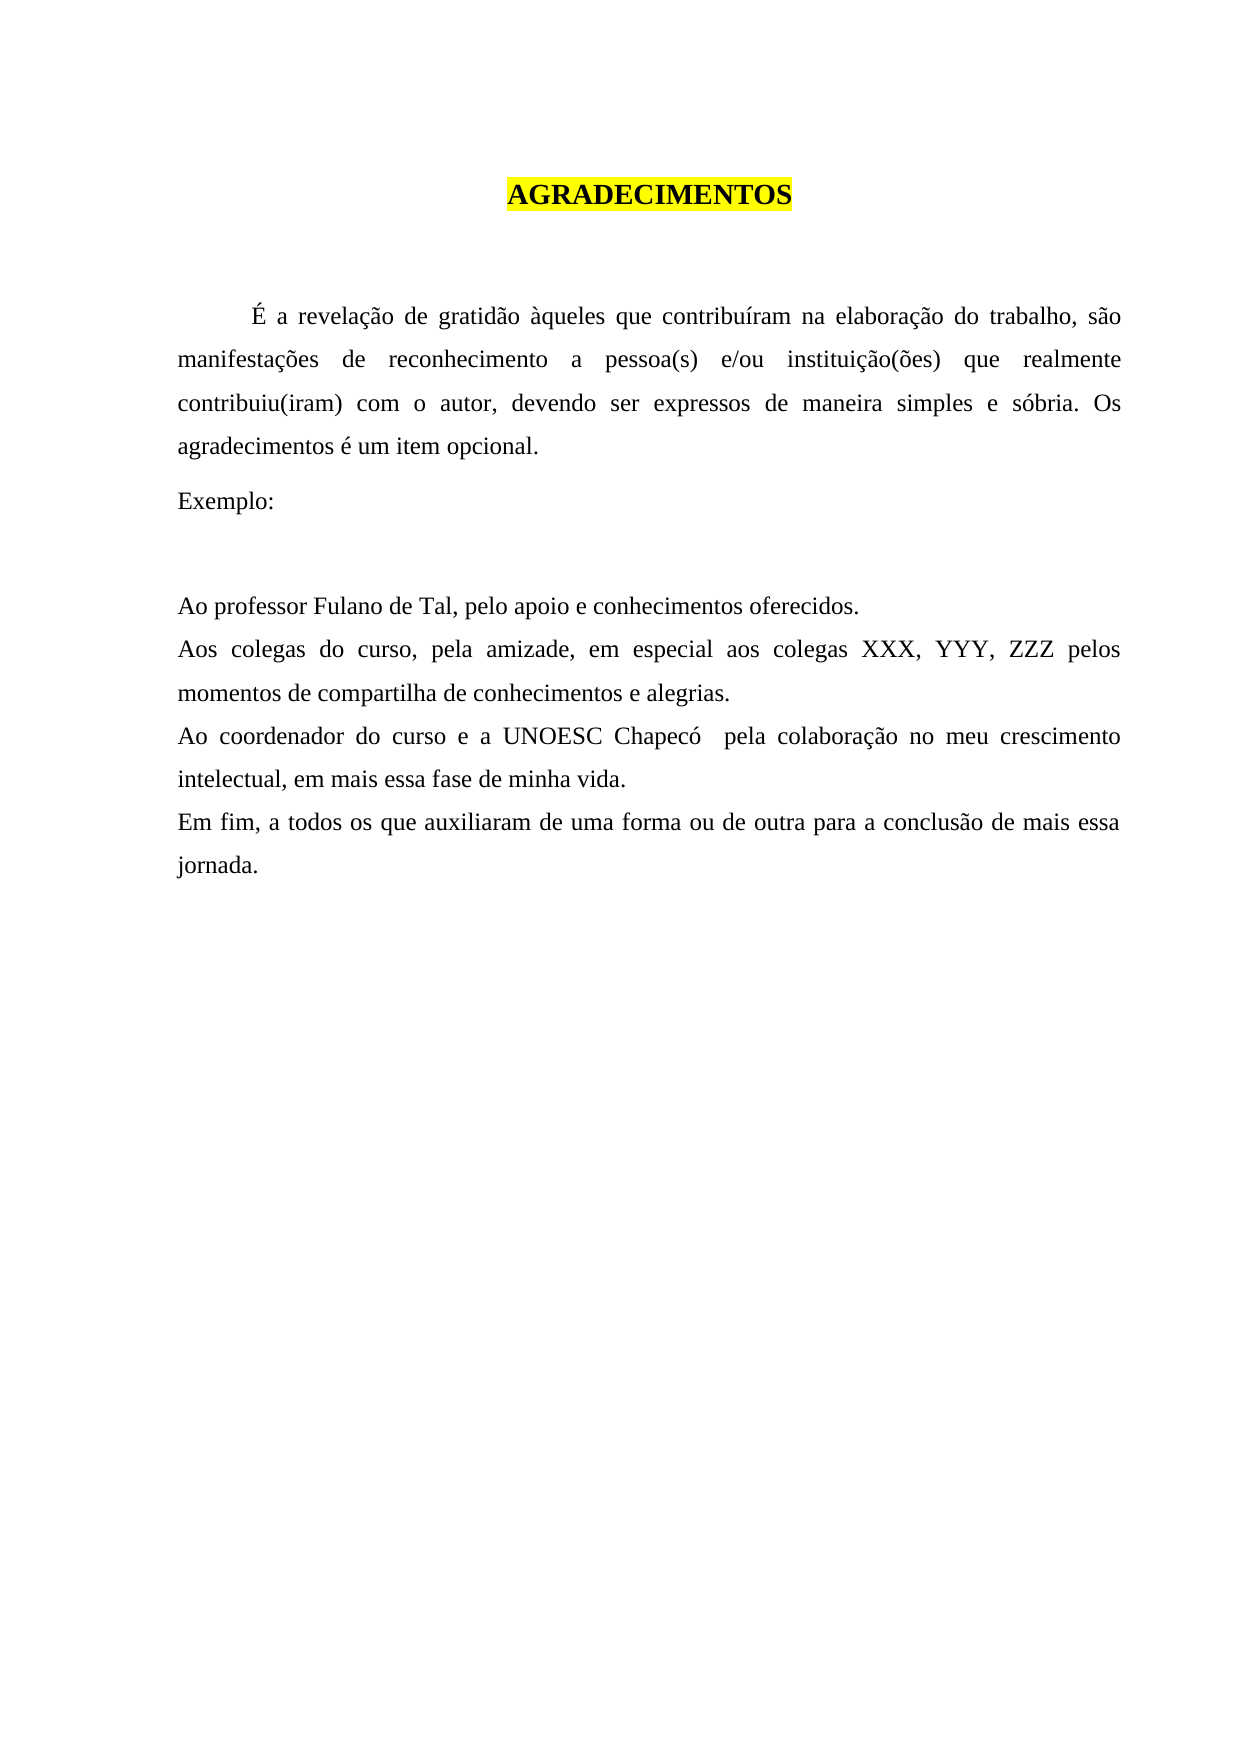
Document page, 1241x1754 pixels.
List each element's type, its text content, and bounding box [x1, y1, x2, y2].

text AGRADECIMENTOS [177, 177, 1122, 211]
text Exemplo: [177, 486, 1122, 515]
text Aos colegas do curso, pela amizade, em especial aos colegas XXX, YYY, ZZZ pelos momentos de compartilha de conhecimentos e alegrias. [177, 634, 1122, 706]
text Ao professor Fulano de Tal, pelo apoio e conhecimentos oferecidos. [177, 591, 1122, 620]
text É a revelação de gratidão àqueles que contribuíram na elaboração do trabalho, são manifestações de reconhecimento a pessoa(s) e/ou instituição(ões) que realmente contribuiu(iram) com o autor, devendo ser expressos de maneira simples e sóbria. Os agradecimentos é um item opcional. [177, 301, 1122, 459]
text Ao coordenador do curso e a UNOESC Chapecó pela colaboração no meu crescimento intelectual, em mais essa fase de minha vida. [177, 721, 1122, 793]
text Em fim, a todos os que auxiliaram de uma forma ou de outra para a conclusão de mais essa jornada. [177, 807, 1122, 879]
